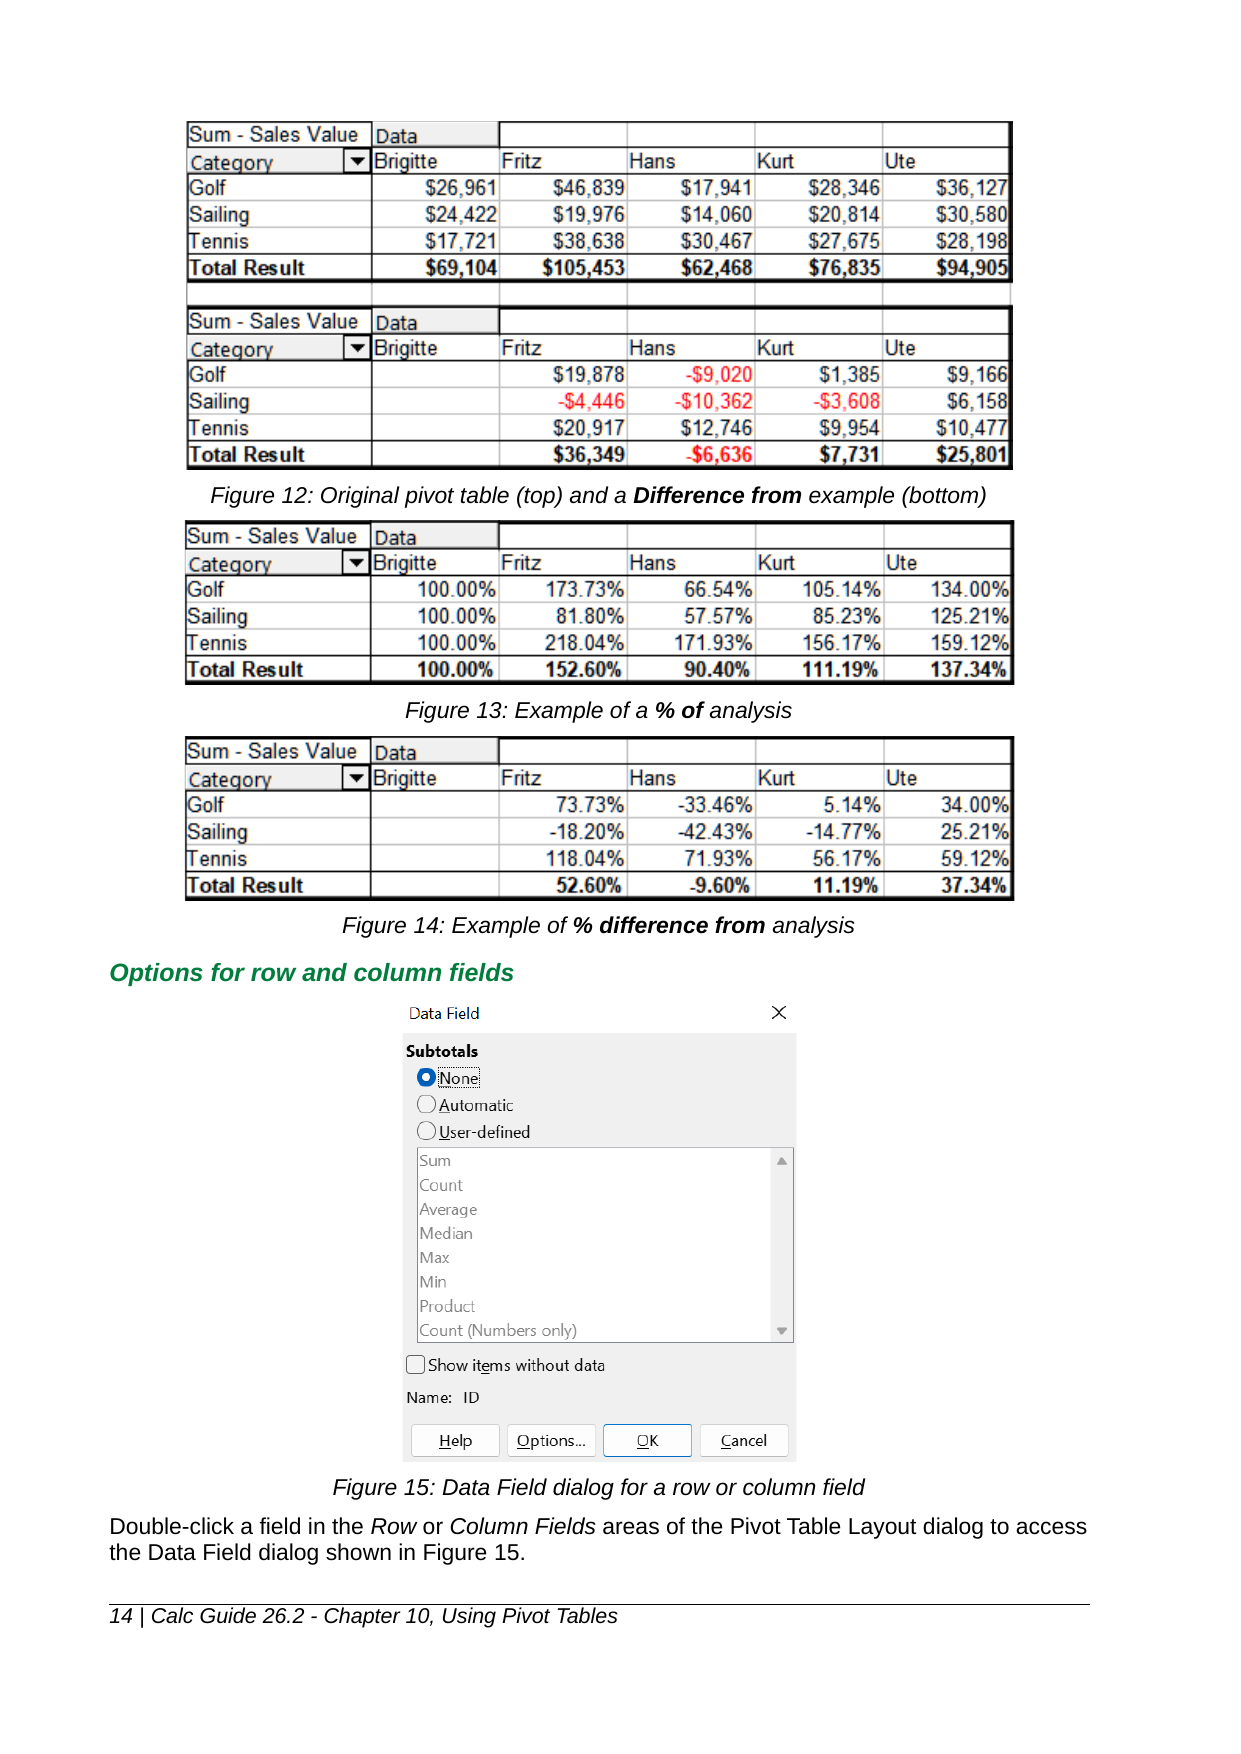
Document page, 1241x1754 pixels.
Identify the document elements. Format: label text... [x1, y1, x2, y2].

text Double-click a field in the Row or Column Fields areas of the Pivot Table Layout dialog to access the Data Field dialog shown in Figure 15. [109, 1513, 1090, 1566]
text Figure 15: Data Field dialog for a row or column field [332, 1474, 867, 1501]
text Figure 13: Example of a % of analysis [184, 697, 1014, 723]
subtitle Options for row and column fields [109, 958, 1090, 987]
picture [402, 999, 797, 1462]
picture [184, 520, 1015, 685]
text Figure 14: Example of % difference from analysis [184, 912, 1014, 939]
text Figure 12: Original pivot table (top) and a Difference from example (bottom) [186, 482, 1013, 508]
picture [184, 736, 1015, 901]
picture [186, 121, 1013, 470]
